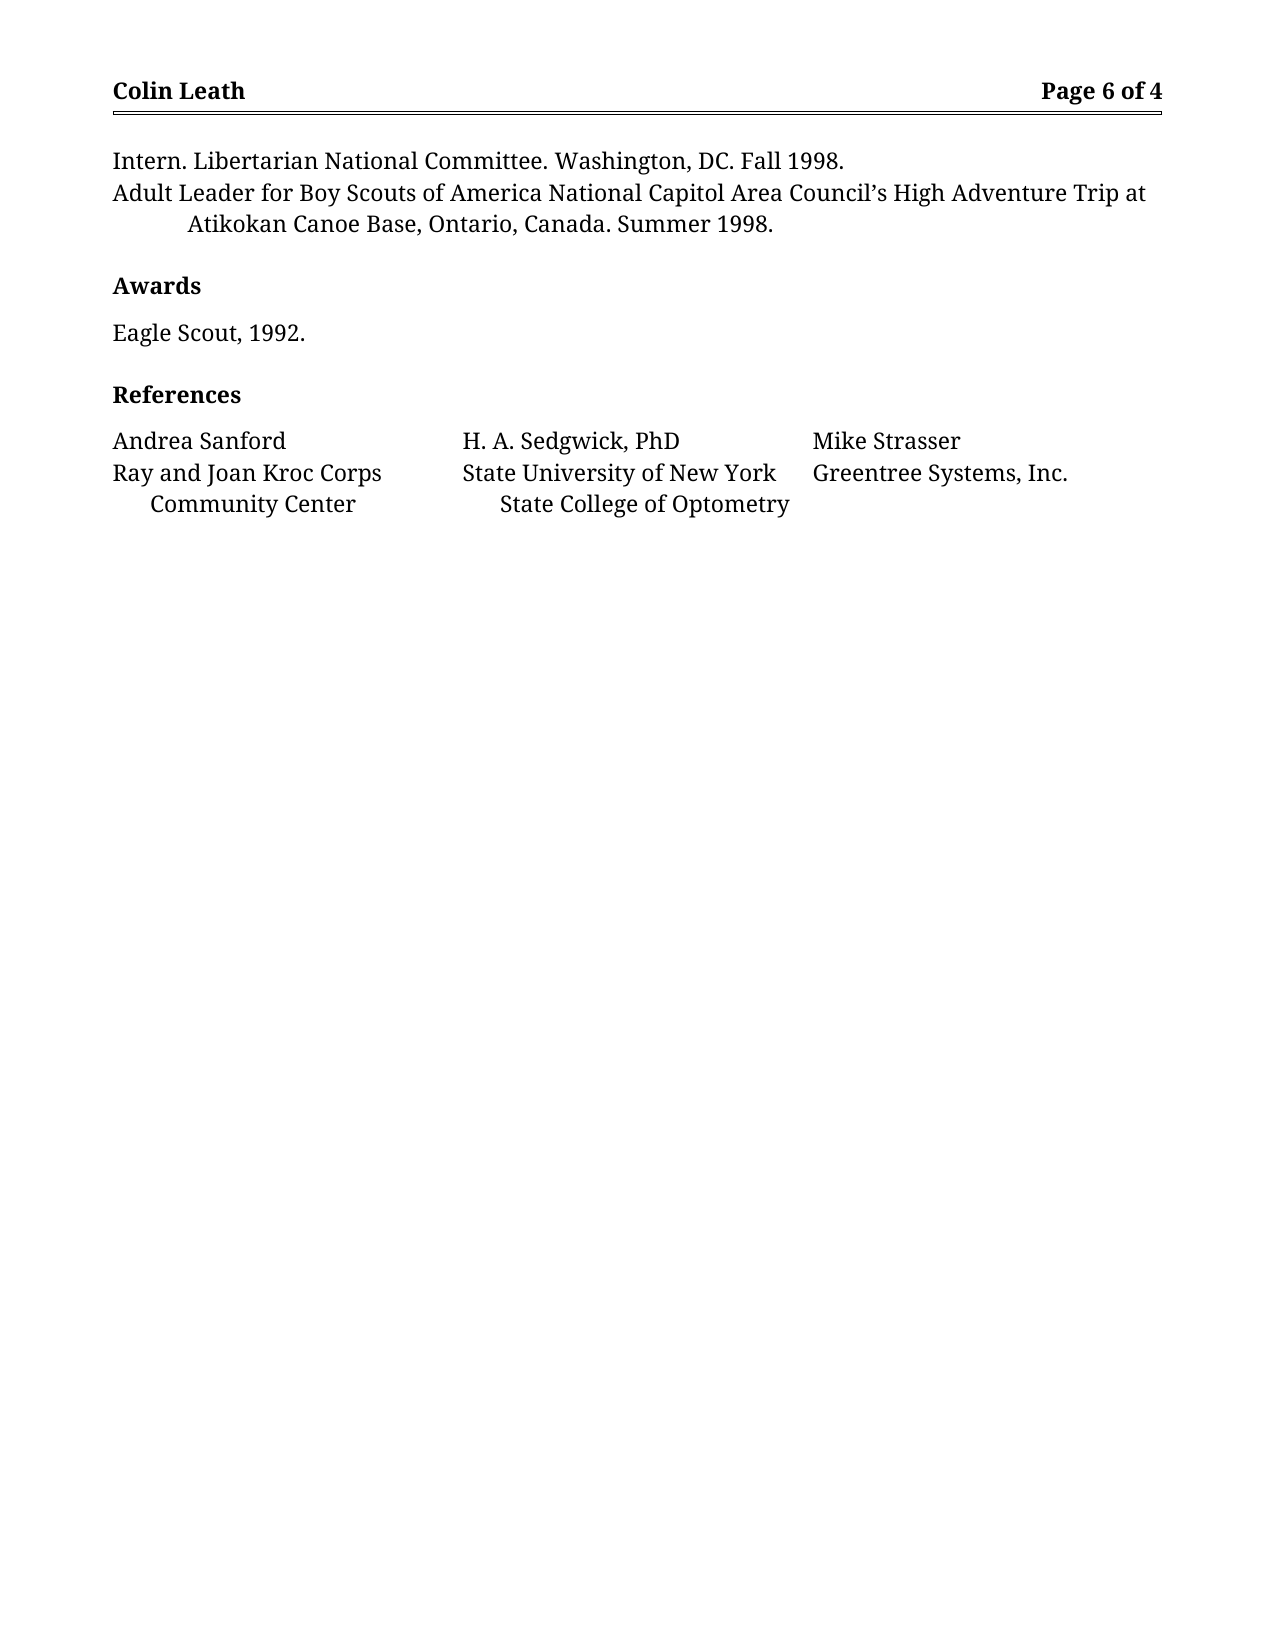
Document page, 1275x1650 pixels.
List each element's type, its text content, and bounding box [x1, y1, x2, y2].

table_header Mike Strasser Greentree Systems, Inc. [813, 425, 1162, 550]
table_header Andrea Sanford Ray and Joan Kroc Corps Community Center [113, 425, 462, 550]
text References [112, 379, 1162, 410]
text Eagle Scout, 1992. [112, 316, 1162, 348]
text Awards [112, 270, 1162, 301]
text Intern. Libertarian National Committee. Washington, DC. Fall 1998. [112, 145, 1162, 176]
table_header H. A. Sedgwick, PhD State University of New York State College of Optometry [463, 425, 812, 550]
text Adult Leader for Boy Scouts of America National Capitol Area Council’s High Adventure Trip at Atikokan Canoe Base, Ontario, Canada. Summer 1998. [112, 176, 1162, 239]
